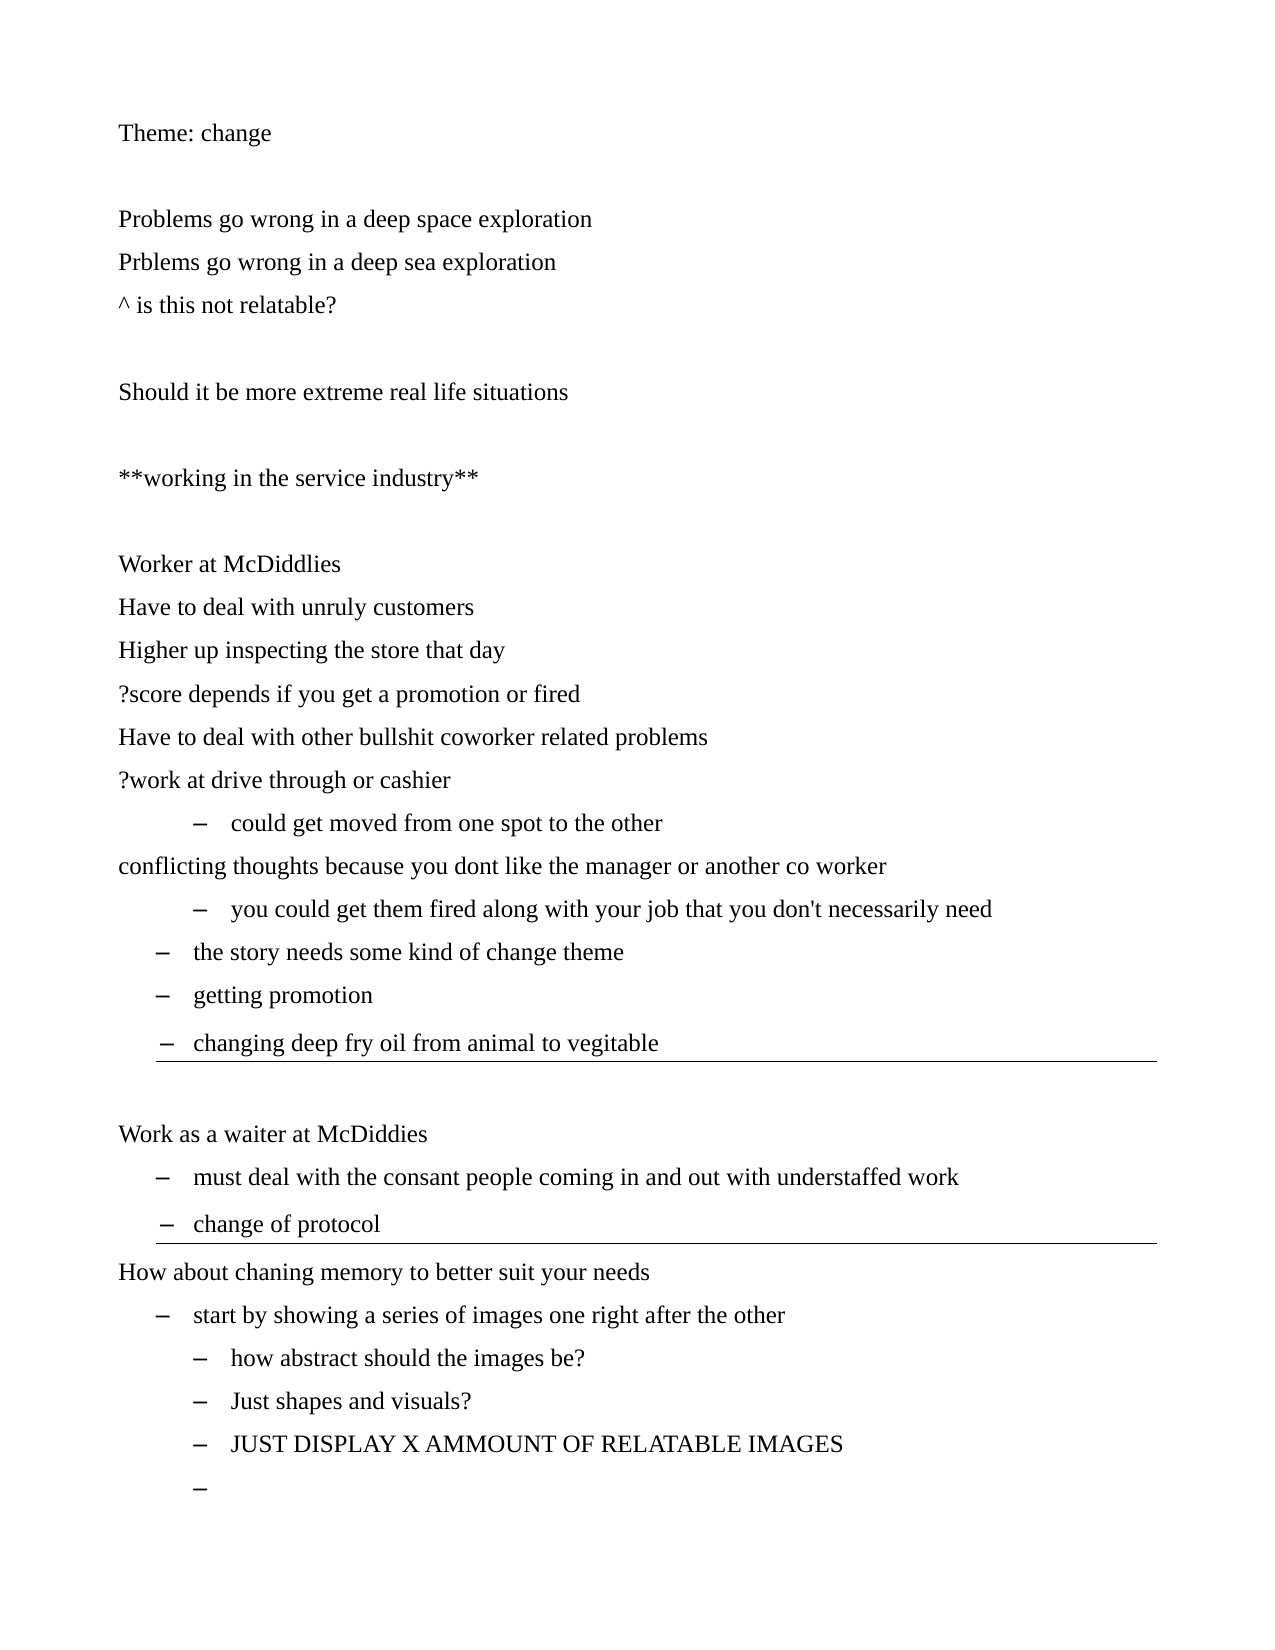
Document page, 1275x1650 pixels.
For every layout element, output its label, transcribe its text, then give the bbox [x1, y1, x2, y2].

text conflicting thoughts because you dont like the manager or another co worker [118, 851, 1157, 880]
text Prblems go wrong in a deep sea exploration [118, 247, 1157, 276]
list changing deep fry oil from animal to vegitable [156, 1024, 1157, 1061]
list could get moved from one spot to the other [193, 808, 1157, 837]
list the story needs some kind of change theme [156, 937, 1157, 966]
text Have to deal with unruly customers [118, 592, 1157, 621]
text Worker at McDiddlies [118, 549, 1157, 578]
text Theme: change [118, 118, 1157, 147]
text Problems go wrong in a deep space exploration [118, 204, 1157, 233]
list change of protocol [156, 1205, 1157, 1243]
text Higher up inspecting the store that day [118, 636, 1157, 664]
list start by showing a series of images one right after the other [156, 1300, 1157, 1329]
text Work as a waiter at McDiddies [118, 1119, 1157, 1148]
text How about chaning memory to better suit your needs [118, 1257, 1157, 1286]
list Just shapes and visuals? [193, 1386, 1157, 1415]
text ?work at drive through or cashier [118, 765, 1157, 794]
text ^ is this not relatable? [118, 291, 1157, 319]
list how abstract should the images be? [193, 1343, 1157, 1372]
list must deal with the consant people coming in and out with understaffed work [156, 1162, 1157, 1191]
text Have to deal with other bullshit coworker related problems [118, 722, 1157, 751]
list getting promotion [156, 981, 1157, 1009]
list JUST DISPLAY X AMMOUNT OF RELATABLE IMAGES [193, 1429, 1157, 1458]
text ?score depends if you get a promotion or fired [118, 679, 1157, 707]
text Should it be more extreme real life situations [118, 377, 1157, 406]
list you could get them fired along with your job that you don't necessarily need [193, 894, 1157, 923]
text **working in the service industry** [118, 463, 1157, 492]
